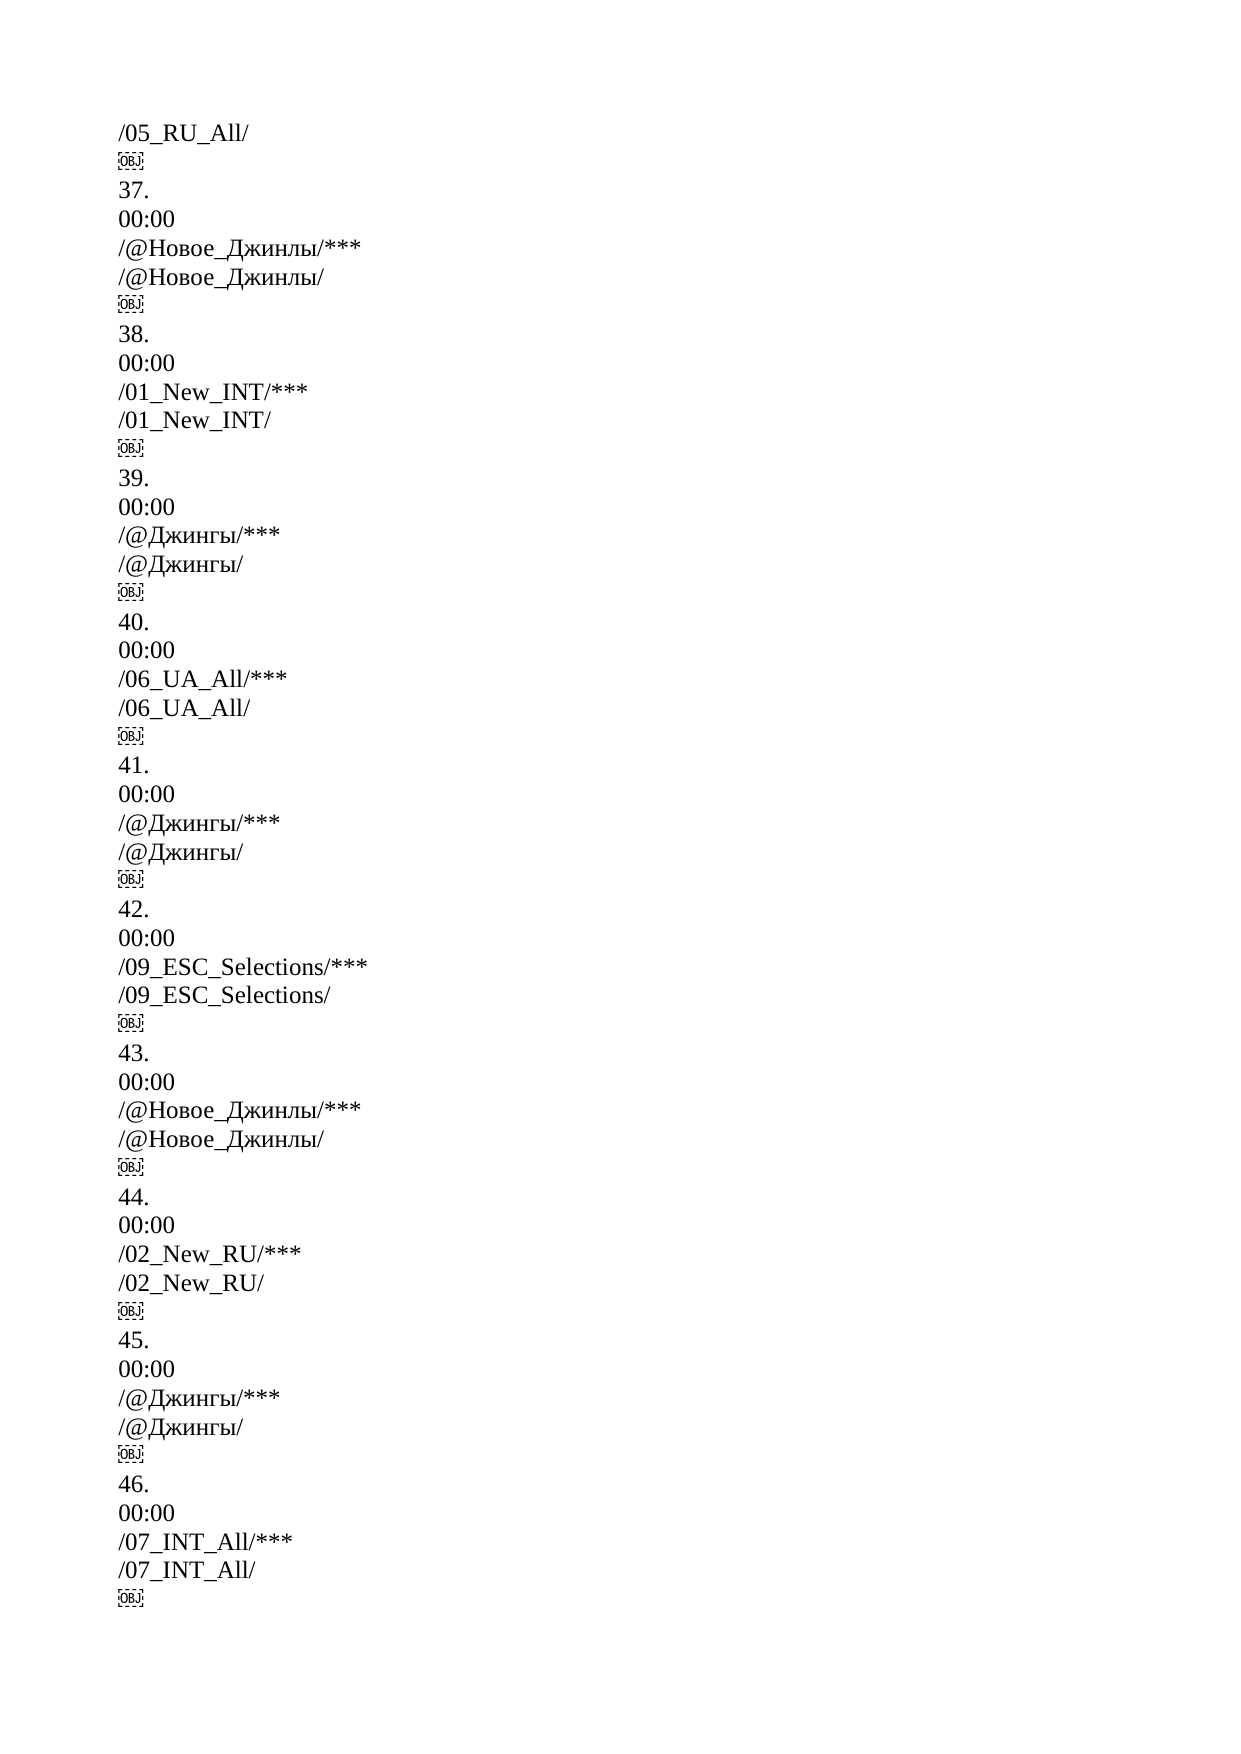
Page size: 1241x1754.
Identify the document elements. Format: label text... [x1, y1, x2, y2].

text /@Джингы/ [118, 549, 1122, 578]
text ￼ [118, 866, 1122, 894]
text /@Джингы/*** [118, 1383, 1122, 1412]
text ￼ [118, 722, 1122, 751]
text /07_INT_All/*** [118, 1527, 1122, 1556]
text ￼ [118, 147, 1122, 176]
text 00:00 [118, 1354, 1122, 1383]
text 45. [118, 1326, 1122, 1354]
text 40. [118, 607, 1122, 636]
text ￼ [118, 1441, 1122, 1469]
text ￼ [118, 1584, 1122, 1613]
text 00:00 [118, 492, 1122, 521]
text ￼ [118, 291, 1122, 319]
text /06_UA_All/*** [118, 664, 1122, 693]
text 00:00 [118, 1498, 1122, 1527]
text /@Джингы/ [118, 1412, 1122, 1441]
text ￼ [118, 1297, 1122, 1326]
text 37. [118, 176, 1122, 204]
text 43. [118, 1038, 1122, 1067]
text /02_New_RU/ [118, 1268, 1122, 1297]
text 00:00 [118, 923, 1122, 952]
text /07_INT_All/ [118, 1556, 1122, 1584]
text 41. [118, 751, 1122, 779]
text 46. [118, 1469, 1122, 1498]
text 00:00 [118, 348, 1122, 377]
text /05_RU_All/ [118, 118, 1122, 147]
text /01_New_INT/ [118, 406, 1122, 434]
text /@Джингы/ [118, 837, 1122, 866]
text 00:00 [118, 204, 1122, 233]
text /@Новое_Джинлы/*** [118, 1096, 1122, 1124]
text ￼ [118, 578, 1122, 607]
text 00:00 [118, 1211, 1122, 1239]
text 38. [118, 319, 1122, 348]
text ￼ [118, 1153, 1122, 1182]
text /06_UA_All/ [118, 693, 1122, 722]
text /02_New_RU/*** [118, 1239, 1122, 1268]
text /01_New_INT/*** [118, 377, 1122, 406]
text 00:00 [118, 636, 1122, 664]
text /@Джингы/*** [118, 808, 1122, 837]
text 39. [118, 463, 1122, 492]
text ￼ [118, 1009, 1122, 1038]
text ￼ [118, 434, 1122, 463]
text /09_ESC_Selections/*** [118, 952, 1122, 981]
text 44. [118, 1182, 1122, 1211]
text 42. [118, 894, 1122, 923]
text /09_ESC_Selections/ [118, 981, 1122, 1009]
text /@Новое_Джинлы/ [118, 262, 1122, 291]
text /@Новое_Джинлы/*** [118, 233, 1122, 262]
text /@Джингы/*** [118, 521, 1122, 549]
text 00:00 [118, 1067, 1122, 1096]
text 00:00 [118, 779, 1122, 808]
text /@Новое_Джинлы/ [118, 1124, 1122, 1153]
